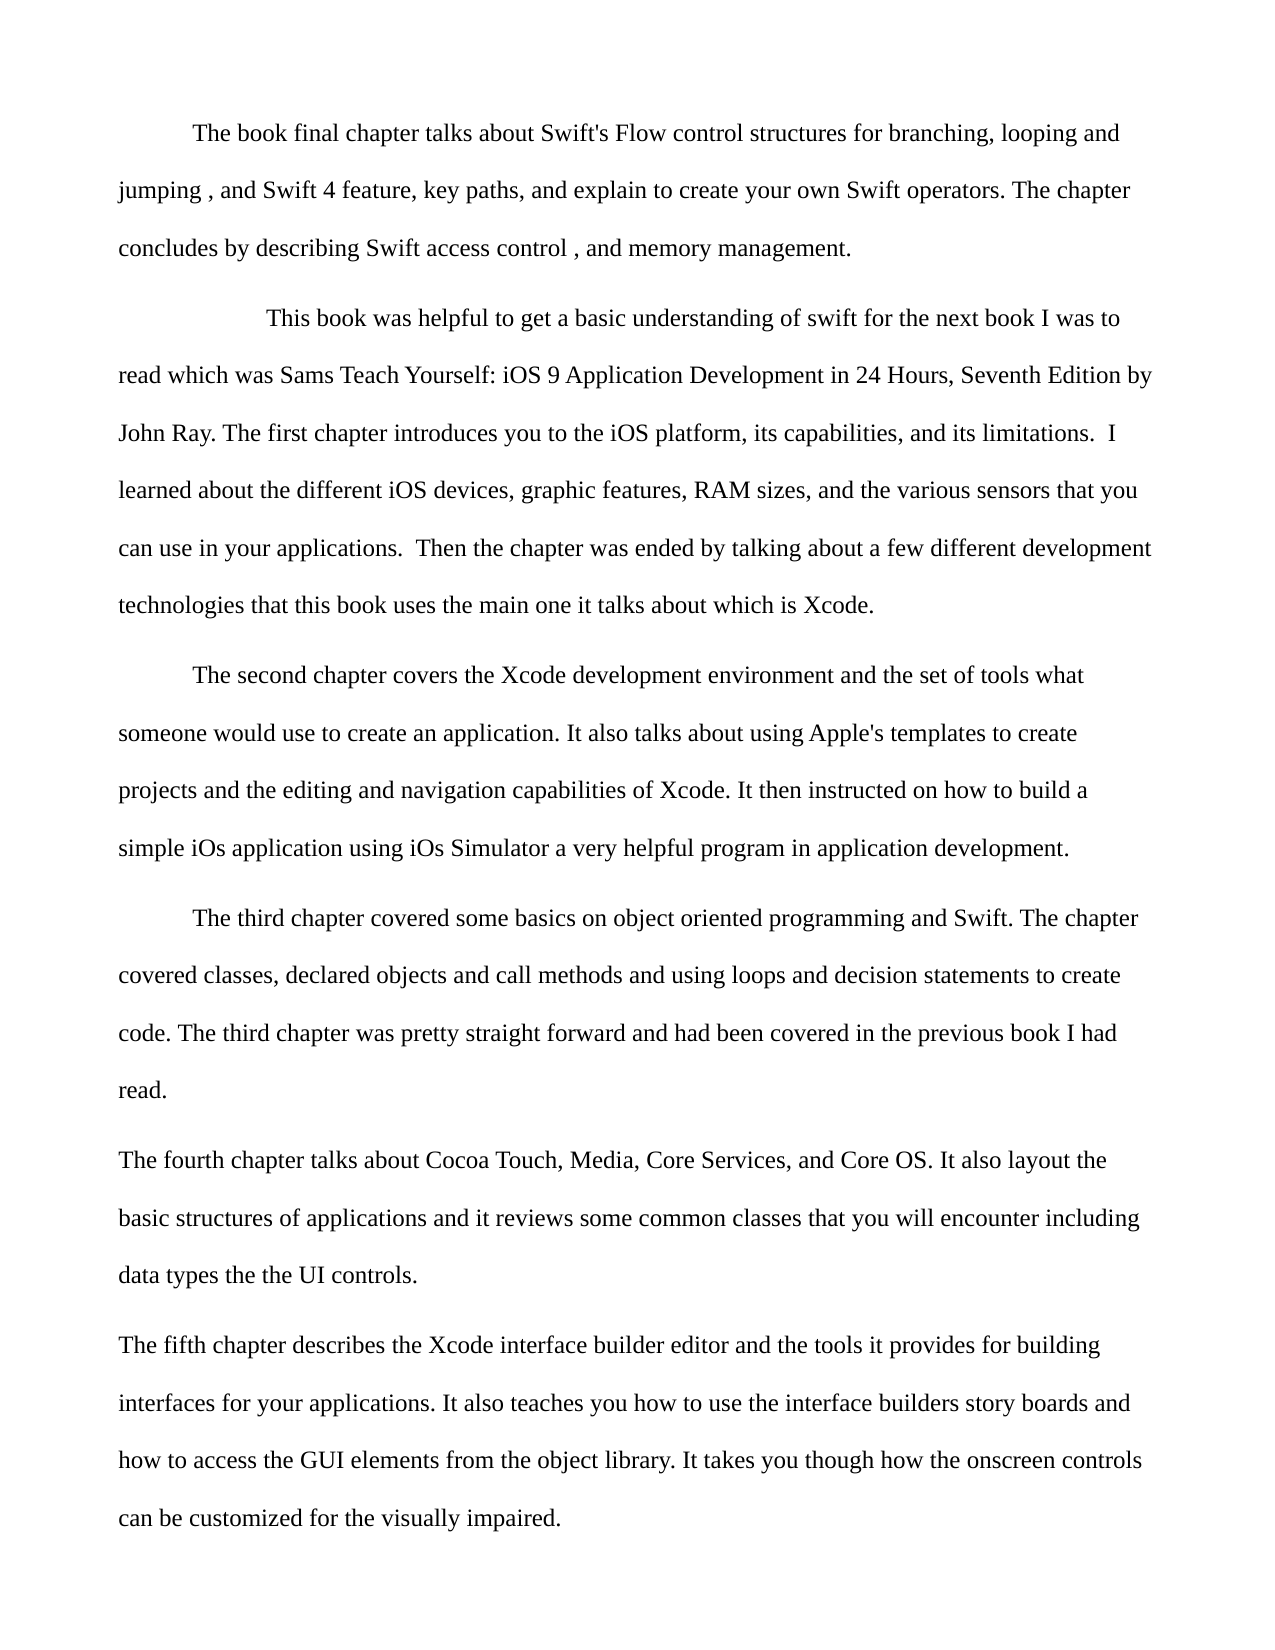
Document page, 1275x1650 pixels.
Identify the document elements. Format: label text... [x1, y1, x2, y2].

text The second chapter covers the Xcode development environment and the set of tools what someone would use to create an application. It also talks about using Apple's templates to create projects and the editing and navigation capabilities of Xcode. It then instructed on how to build a simple iOs application using iOs Simulator a very helpful program in application development. [118, 661, 1157, 862]
text The fifth chapter describes the Xcode interface builder editor and the tools it provides for building interfaces for your applications. It also teaches you how to use the interface builders story boards and how to access the GUI elements from the object library. It takes you though how the onscreen controls can be customized for the visually impaired. [118, 1331, 1157, 1532]
text The third chapter covered some basics on object oriented programming and Swift. The chapter covered classes, declared objects and call methods and using loops and decision statements to create code. The third chapter was pretty straight forward and had been covered in the previous book I had read. [118, 903, 1157, 1104]
text The fourth chapter talks about Cocoa Touch, Media, Core Services, and Core OS. It also layout the basic structures of applications and it reviews some common classes that you will encounter including data types the the UI controls. [118, 1146, 1157, 1289]
text This book was helpful to get a basic understanding of swift for the next book I was to read which was Sams Teach Yourself: iOS 9 Application Development in 24 Hours, Seventh Edition by John Ray. The first chapter introduces you to the iOS platform, its capabilities, and its limitations. I learned about the different iOS devices, graphic features, RAM sizes, and the various sensors that you can use in your applications. Then the chapter was ended by talking about a few different development technologies that this book uses the main one it talks about which is Xcode. [118, 303, 1157, 619]
text The book final chapter talks about Swift's Flow control structures for branching, looping and jumping , and Swift 4 feature, key paths, and explain to create your own Swift operators. The chapter concludes by describing Swift access control , and memory management. [118, 118, 1157, 262]
